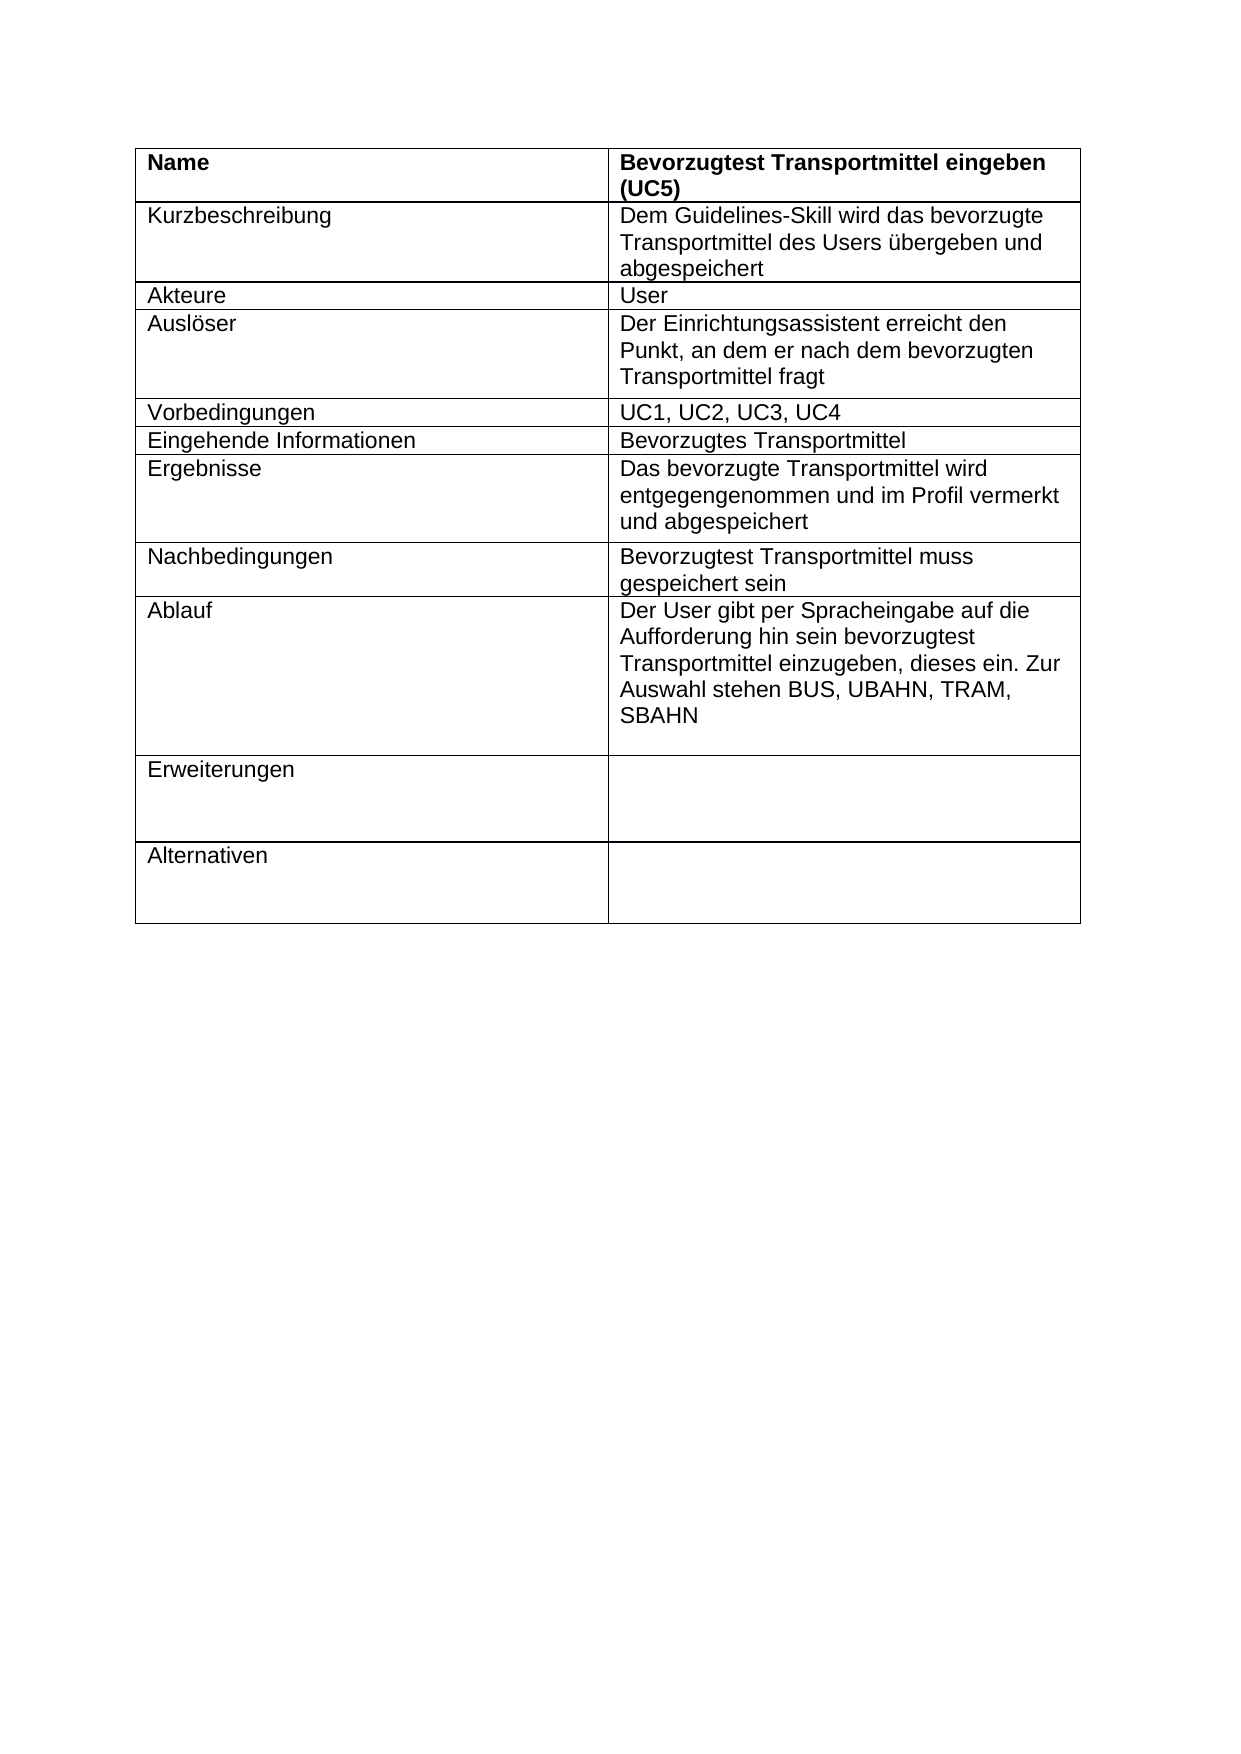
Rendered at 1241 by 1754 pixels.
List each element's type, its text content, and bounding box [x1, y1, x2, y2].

table_cell Ablauf [136, 597, 608, 755]
table_cell Dem Guidelines-Skill wird das bevorzugte Transportmittel des Users übergeben und abgespeichert [609, 203, 1080, 281]
table_cell Alternativen [136, 843, 608, 923]
table_cell Bevorzugtes Transportmittel [609, 427, 1080, 454]
table_cell Auslöser [136, 310, 608, 398]
table_cell UC1, UC2, UC3, UC4 [609, 399, 1080, 426]
table_cell Bevorzugtest Transportmittel muss gespeichert sein [609, 543, 1080, 596]
table_header Bevorzugtest Transportmittel eingeben (UC5) [609, 149, 1080, 201]
table_header Name [136, 149, 608, 201]
table_cell Erweiterungen [136, 756, 608, 841]
table_cell User [609, 283, 1080, 309]
table_cell Akteure [136, 283, 608, 309]
table_cell Kurzbeschreibung [136, 203, 608, 281]
table_cell Der User gibt per Spracheingabe auf die Aufforderung hin sein bevorzugtest Transportmittel einzugeben, dieses ein. Zur Auswahl stehen BUS, UBAHN, TRAM, SBAHN [609, 597, 1080, 755]
table_cell [609, 843, 1080, 923]
table_cell Der Einrichtungsassistent erreicht den Punkt, an dem er nach dem bevorzugten Transportmittel fragt [609, 310, 1080, 398]
table_cell [609, 756, 1080, 841]
table_cell Nachbedingungen [136, 543, 608, 596]
table_cell Das bevorzugte Transportmittel wird entgegengenommen und im Profil vermerkt und abgespeichert [609, 455, 1080, 542]
table_cell Vorbedingungen [136, 399, 608, 426]
table_cell Ergebnisse [136, 455, 608, 542]
table_cell Eingehende Informationen [136, 427, 608, 454]
